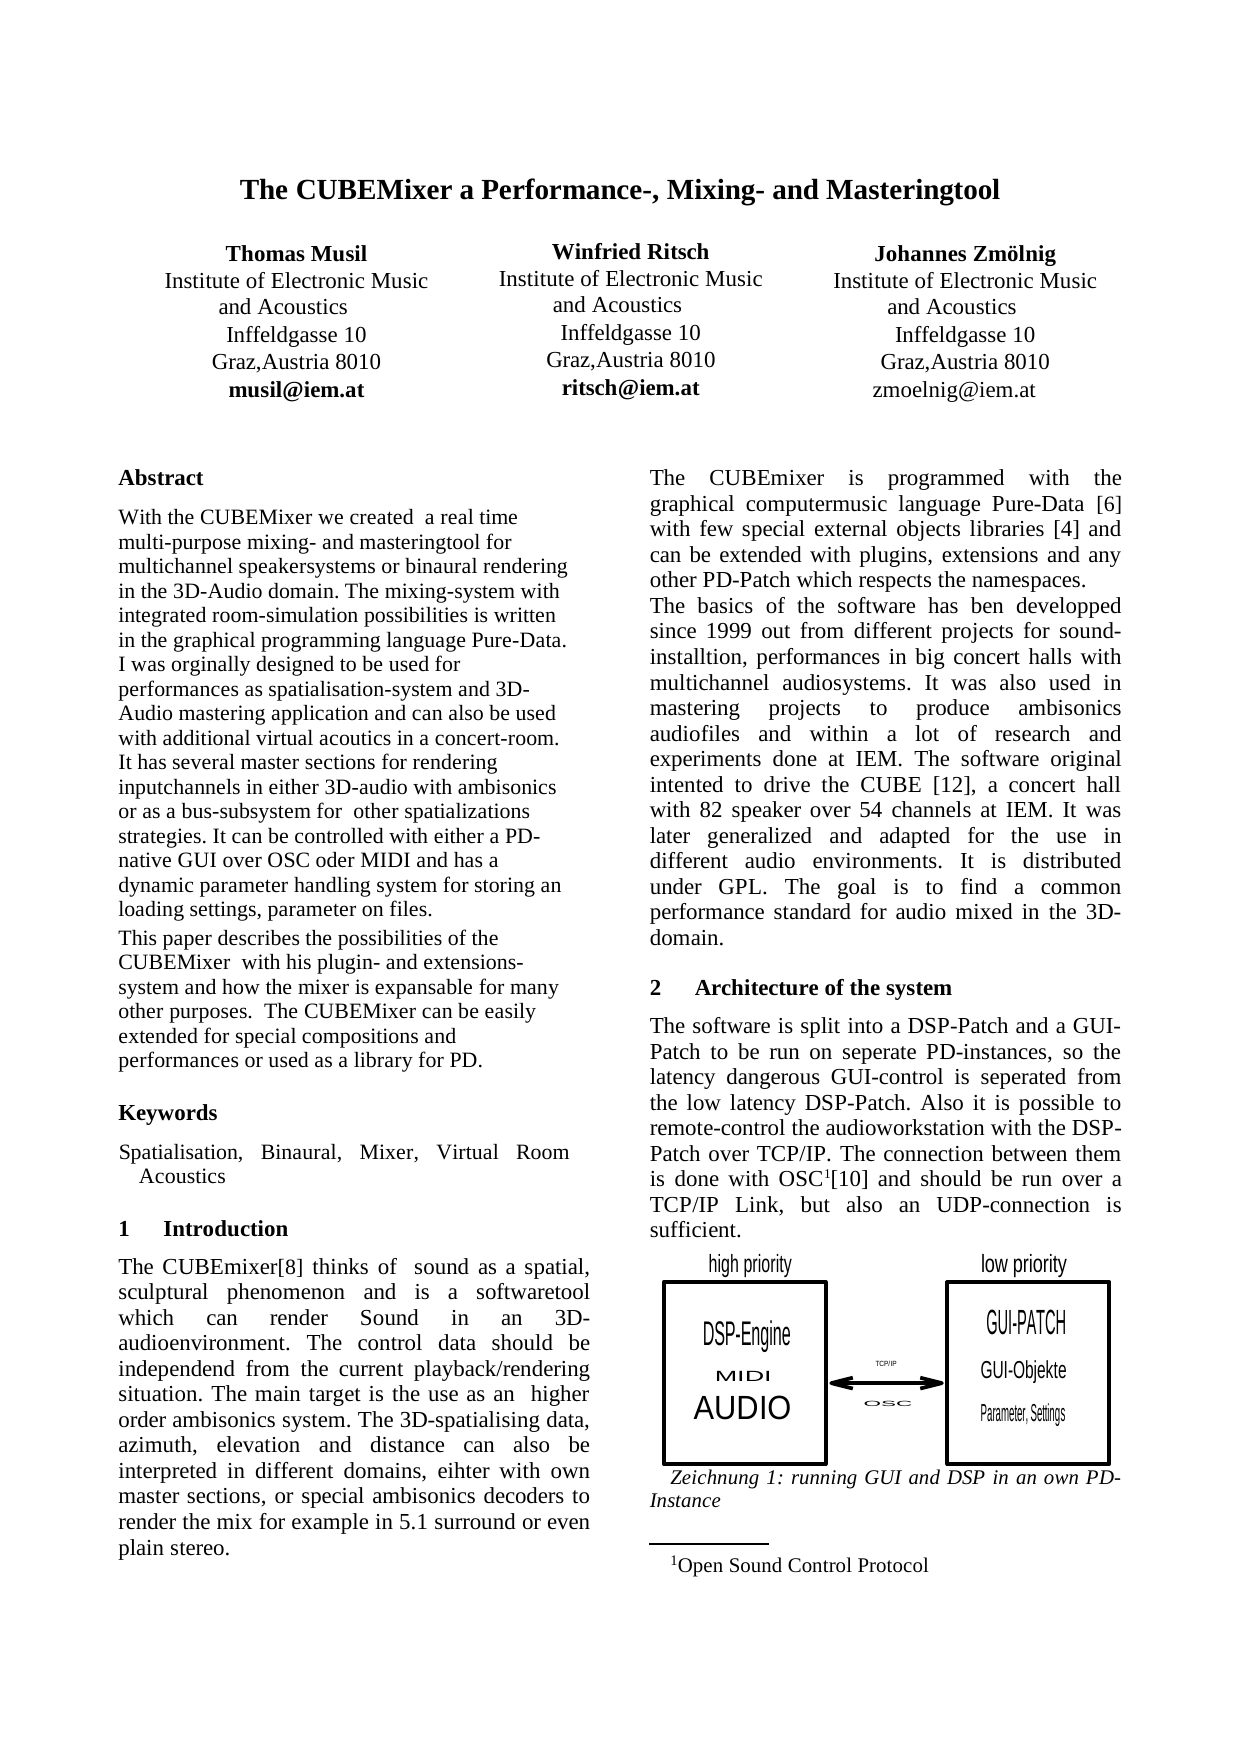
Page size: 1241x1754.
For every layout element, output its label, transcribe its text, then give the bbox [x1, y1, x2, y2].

table_header Johannes Zmölnig Institute of Electronic Music and Acoustics Inffeldgasse 10 Graz,Austria 8010 zmoelnig@iem.at [788, 239, 1122, 402]
table_header Thomas Musil Institute of Electronic Music and Acoustics Inffeldgasse 10 Graz,Austria 8010 musil@iem.at [119, 239, 453, 402]
subtitle Abstract [118, 465, 591, 491]
text Open Sound Control Protocol [649, 1553, 1122, 1577]
subtitle Architecture of the system [649, 975, 1122, 1001]
text With the CUBEMixer we created a real time multi-purpose mixing- and masteringtool for multichannel speakersystems or binaural rendering in the 3D-Audio domain. The mixing-system with integrated room-simulation possibilities is written in the graphical programming language Pure-Data. I was orginally designed to be used for performances as spatialisation-system and 3D-Audio mastering application and can also be used with additional virtual acoutics in a concert-room. It has several master sections for rendering inputchannels in either 3D-audio with ambisonics or as a bus-subsystem for other spatializations strategies. It can be controlled with either a PD-native GUI over OSC oder MIDI and has a dynamic parameter handling system for storing an loading settings, parameter on files. [118, 505, 570, 921]
text The software is split into a DSP-Patch and a GUI-Patch to be run on seperate PD-instances, so the latency dangerous GUI-control is seperated from the low latency DSP-Patch. Also it is possible to remote-control the audioworkstation with the DSP-Patch over TCP/IP. The connection between them is done with OSC[10] and should be run over a TCP/IP Link, but also an UDP-connection is sufficient. [649, 1013, 1122, 1243]
text Spatialisation, Binaural, Mixer, Virtual Room Acoustics [118, 1140, 570, 1189]
subtitle Keywords [118, 1099, 591, 1125]
text The CUBEmixer is programmed with the graphical computermusic language Pure-Data [6] with few special external objects libraries [4] and can be extended with plugins, extensions and any other PD-Patch which respects the namespaces. [649, 465, 1122, 593]
text This paper describes the possibilities of the CUBEMixer with his plugin- and extensions-system and how the mixer is expansable for many other purposes. The CUBEMixer can be easily extended for special compositions and performances or used as a library for PD. [118, 926, 570, 1072]
title The CUBEMixer a Performance-, Mixing- and Masteringtool [118, 173, 1122, 206]
text The basics of the software has ben developped since 1999 out from different projects for sound-installtion, performances in big concert halls with multichannel audiosystems. It was also used in mastering projects to produce ambisonics audiofiles and within a lot of research and experiments done at IEM. The software original intented to drive the CUBE [12], a concert hall with 82 speaker over 54 channels at IEM. It was later generalized and adapted for the use in different audio environments. It is distributed under GPL. The goal is to find a common performance standard for audio mixed in the 3D-domain. [649, 593, 1122, 950]
subtitle Introduction [118, 1216, 591, 1241]
text The CUBEmixer[8] thinks of sound as a spatial, sculptural phenomenon and is a softwaretool which can render Sound in an 3D-audioenvironment. The control data should be independend from the current playback/rendering situation. The main target is the use as an higher order ambisonics system. The 3D-spatialising data, azimuth, elevation and distance can also be interpreted in different domains, eihter with own master sections, or special ambisonics decoders to render the mix for example in 5.1 surround or even plain stereo. [118, 1254, 591, 1560]
text Zeichnung 1: running GUI and DSP in an own PD-Instance [649, 1255, 1123, 1512]
table_header Winfried Ritsch Institute of Electronic Music and Acoustics Inffeldgasse 10 Graz,Austria 8010 ritsch@iem.at [453, 239, 788, 402]
